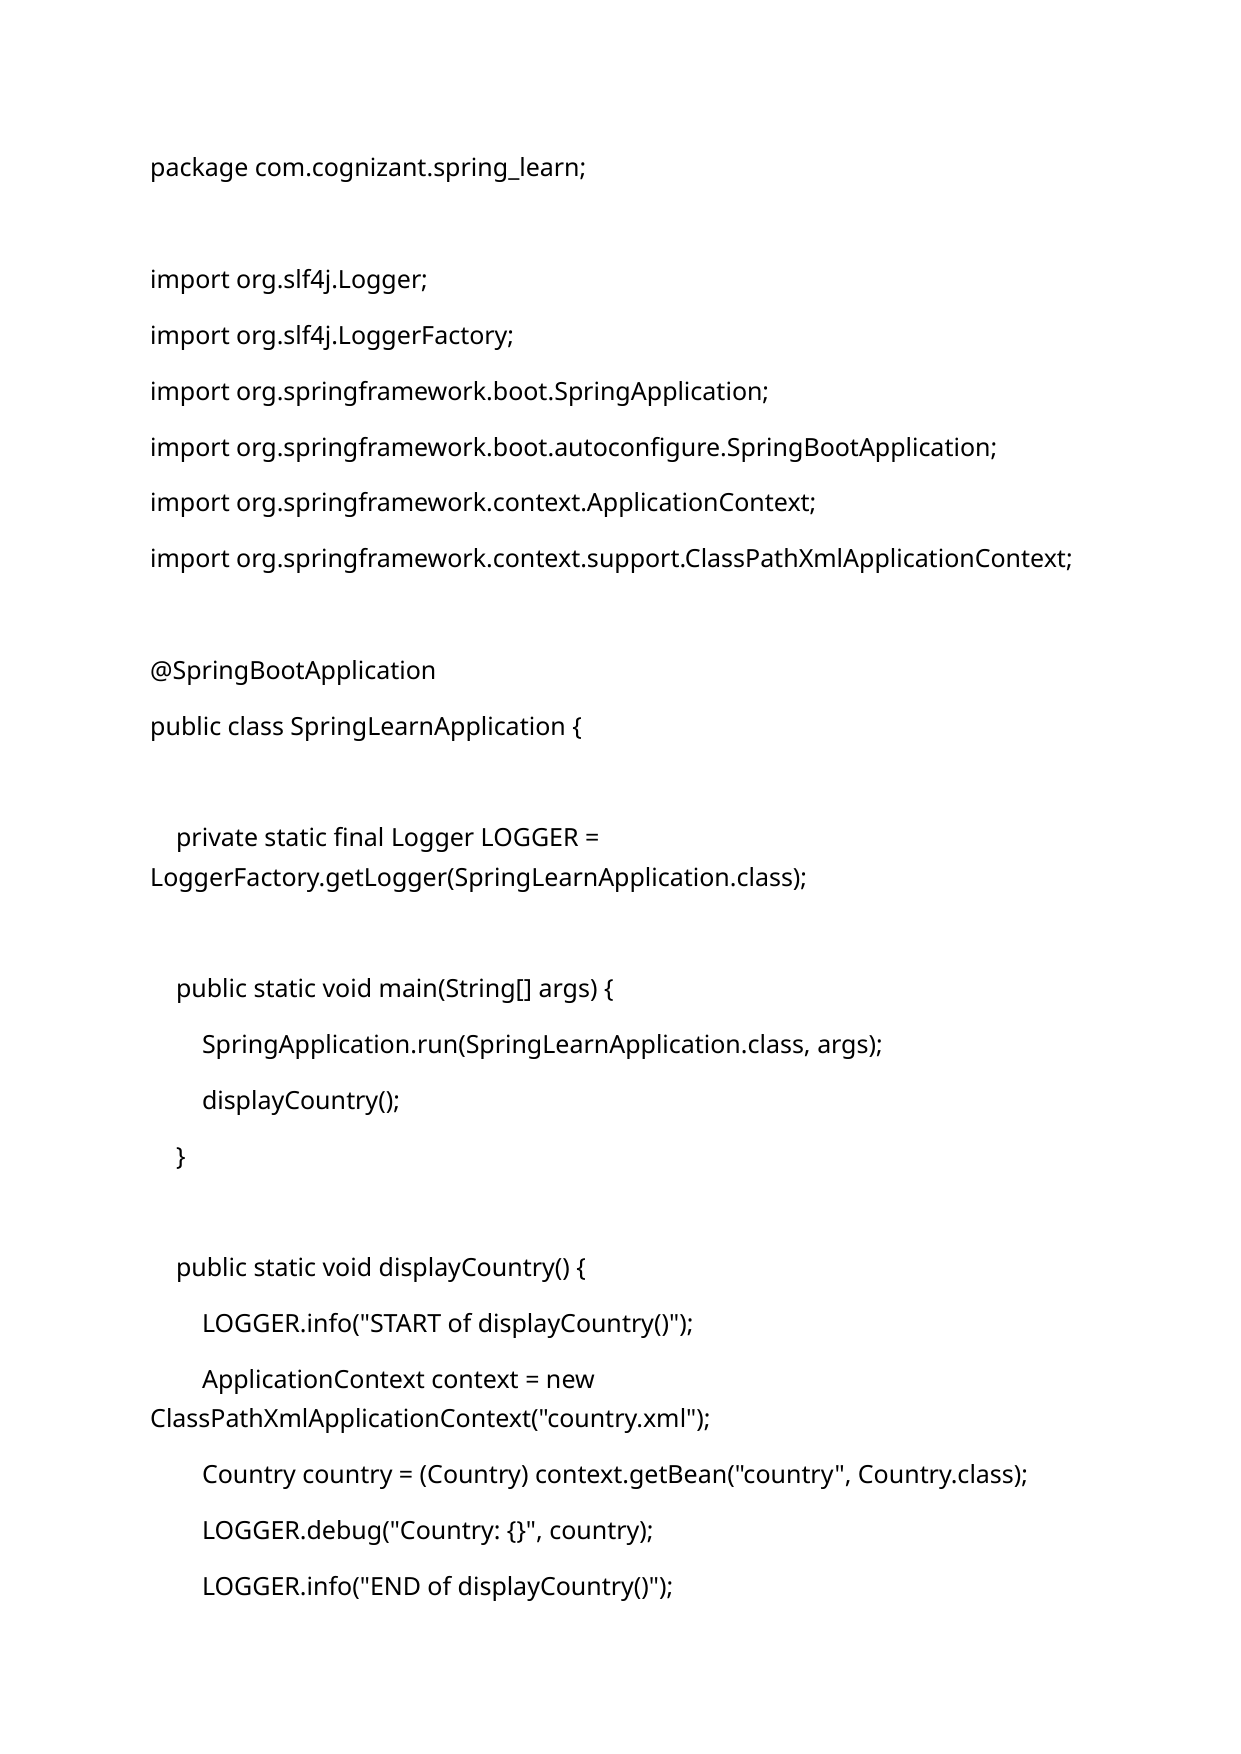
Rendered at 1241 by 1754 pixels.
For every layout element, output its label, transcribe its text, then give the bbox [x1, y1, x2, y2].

text import org.springframework.context.ApplicationContext; [150, 485, 1090, 519]
text import org.slf4j.Logger; [150, 262, 1090, 296]
text package com.cognizant.spring_learn; [150, 150, 1090, 184]
text import org.springframework.boot.SpringApplication; [150, 373, 1090, 407]
text import org.springframework.context.support.ClassPathXmlApplicationContext; [150, 541, 1090, 575]
text } [150, 1138, 1090, 1172]
text public static void main(String[] args) { [150, 971, 1090, 1005]
text ApplicationContext context = new ClassPathXmlApplicationContext("country.xml"); [150, 1362, 1090, 1435]
text SpringApplication.run(SpringLearnApplication.class, args); [150, 1027, 1090, 1061]
text public static void displayCountry() { [150, 1250, 1090, 1284]
text LOGGER.debug("Country: {}", country); [150, 1512, 1090, 1547]
text public class SpringLearnApplication { [150, 708, 1090, 742]
text import org.slf4j.LoggerFactory; [150, 317, 1090, 352]
text LOGGER.info("START of displayCountry()"); [150, 1306, 1090, 1340]
text @SpringBootApplication [150, 652, 1090, 687]
text private static final Logger LOGGER = LoggerFactory.getLogger(SpringLearnApplication.class); [150, 820, 1090, 893]
text Country country = (Country) context.getBean("country", Country.class); [150, 1457, 1090, 1491]
text LOGGER.info("END of displayCountry()"); [150, 1568, 1090, 1602]
text import org.springframework.boot.autoconfigure.SpringBootApplication; [150, 429, 1090, 463]
text displayCountry(); [150, 1082, 1090, 1117]
